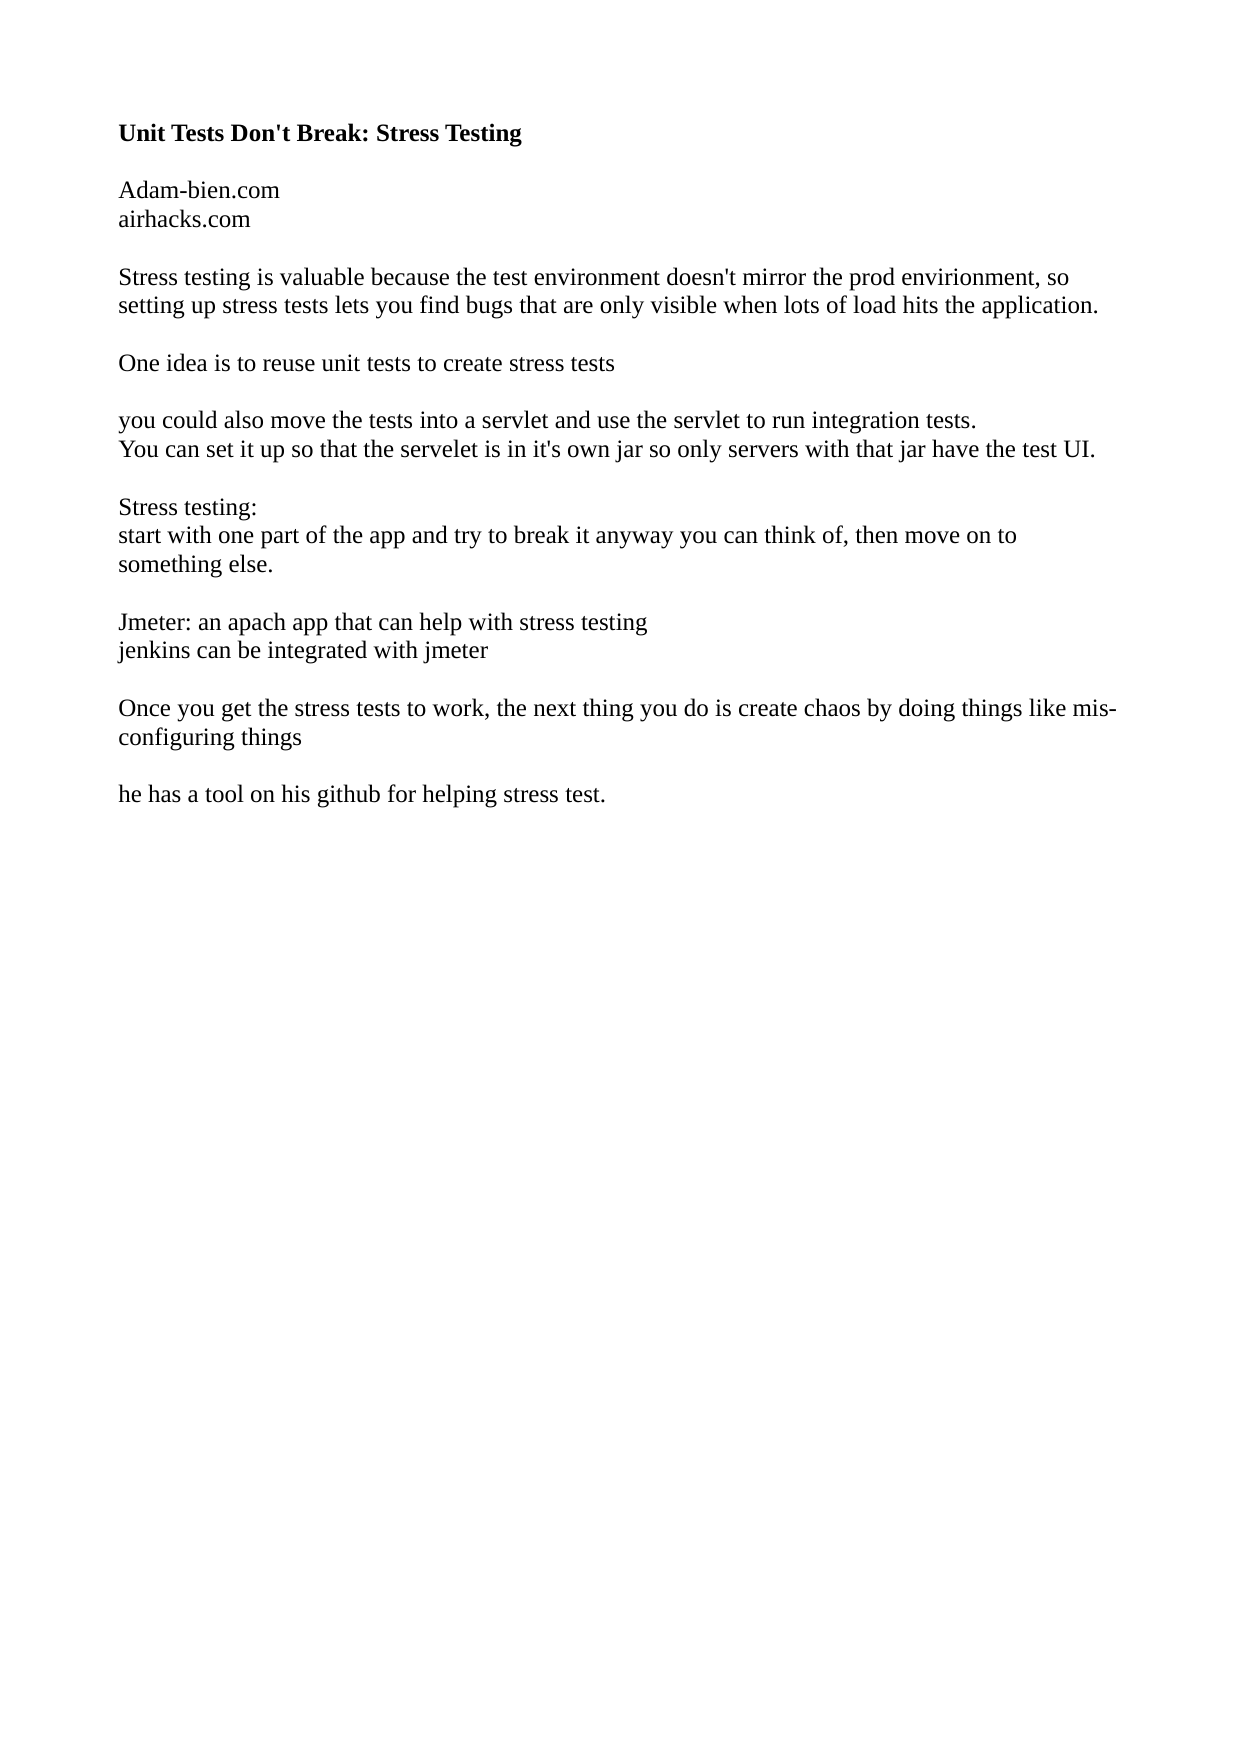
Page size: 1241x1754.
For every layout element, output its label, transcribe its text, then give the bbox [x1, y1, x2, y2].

text You can set it up so that the servelet is in it's own jar so only servers with that jar have the test UI. [118, 434, 1122, 463]
text Once you get the stress tests to work, the next thing you do is create chaos by doing things like mis-configuring things [118, 693, 1122, 751]
text he has a tool on his github for helping stress test. [118, 779, 1122, 808]
text jenkins can be integrated with jmeter [118, 636, 1122, 664]
text start with one part of the app and try to break it anyway you can think of, then move on to something else. [118, 521, 1122, 578]
text One idea is to reuse unit tests to create stress tests [118, 348, 1122, 377]
text you could also move the tests into a servlet and use the servlet to run integration tests. [118, 406, 1122, 434]
text Stress testing: [118, 492, 1122, 521]
text Unit Tests Don't Break: Stress Testing [118, 118, 1122, 147]
text airhacks.com [118, 204, 1122, 262]
text Jmeter: an apach app that can help with stress testing [118, 607, 1122, 636]
text Stress testing is valuable because the test environment doesn't mirror the prod envirionment, so setting up stress tests lets you find bugs that are only visible when lots of load hits the application. [118, 262, 1122, 319]
text Adam-bien.com [118, 176, 1122, 204]
